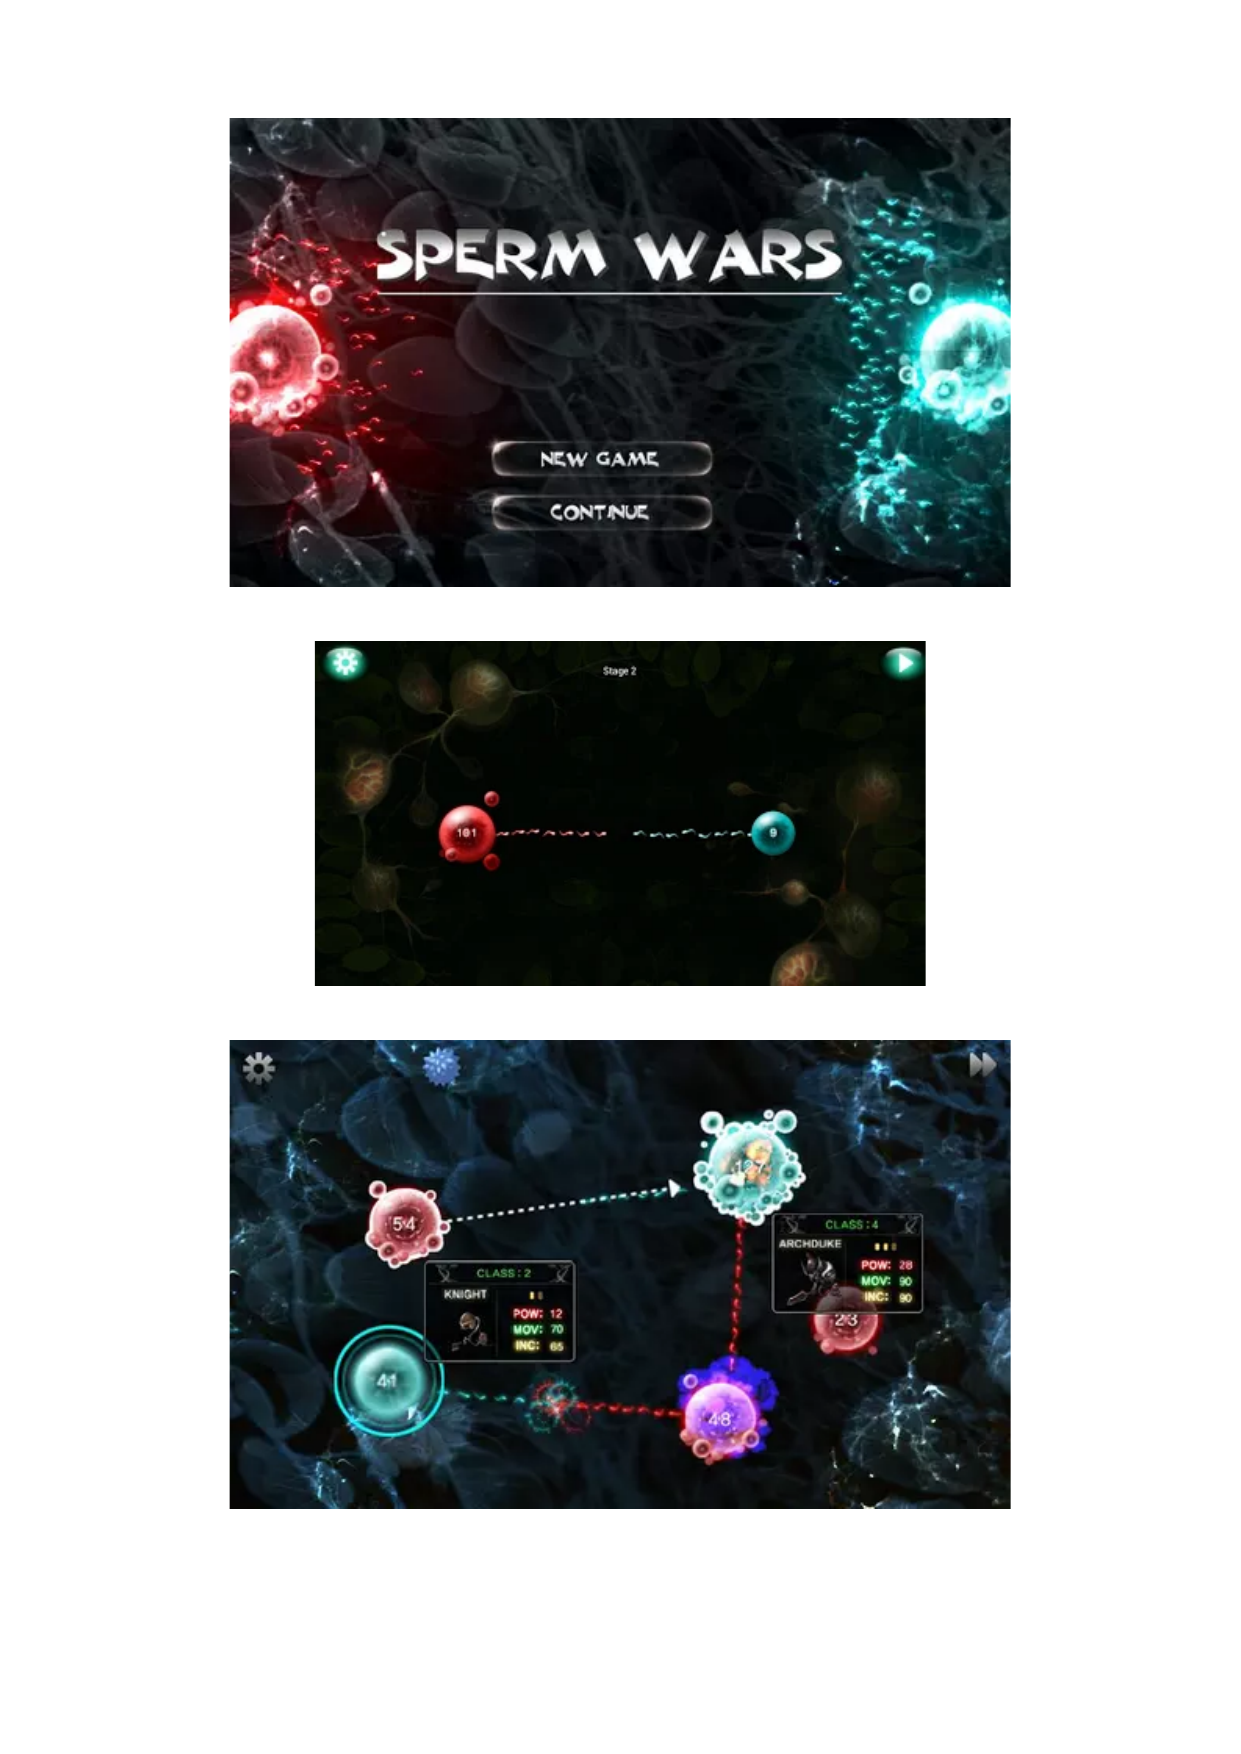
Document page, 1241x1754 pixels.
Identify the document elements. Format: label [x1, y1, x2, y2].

picture [229, 118, 1011, 587]
picture [229, 1040, 1011, 1509]
picture [314, 641, 926, 986]
